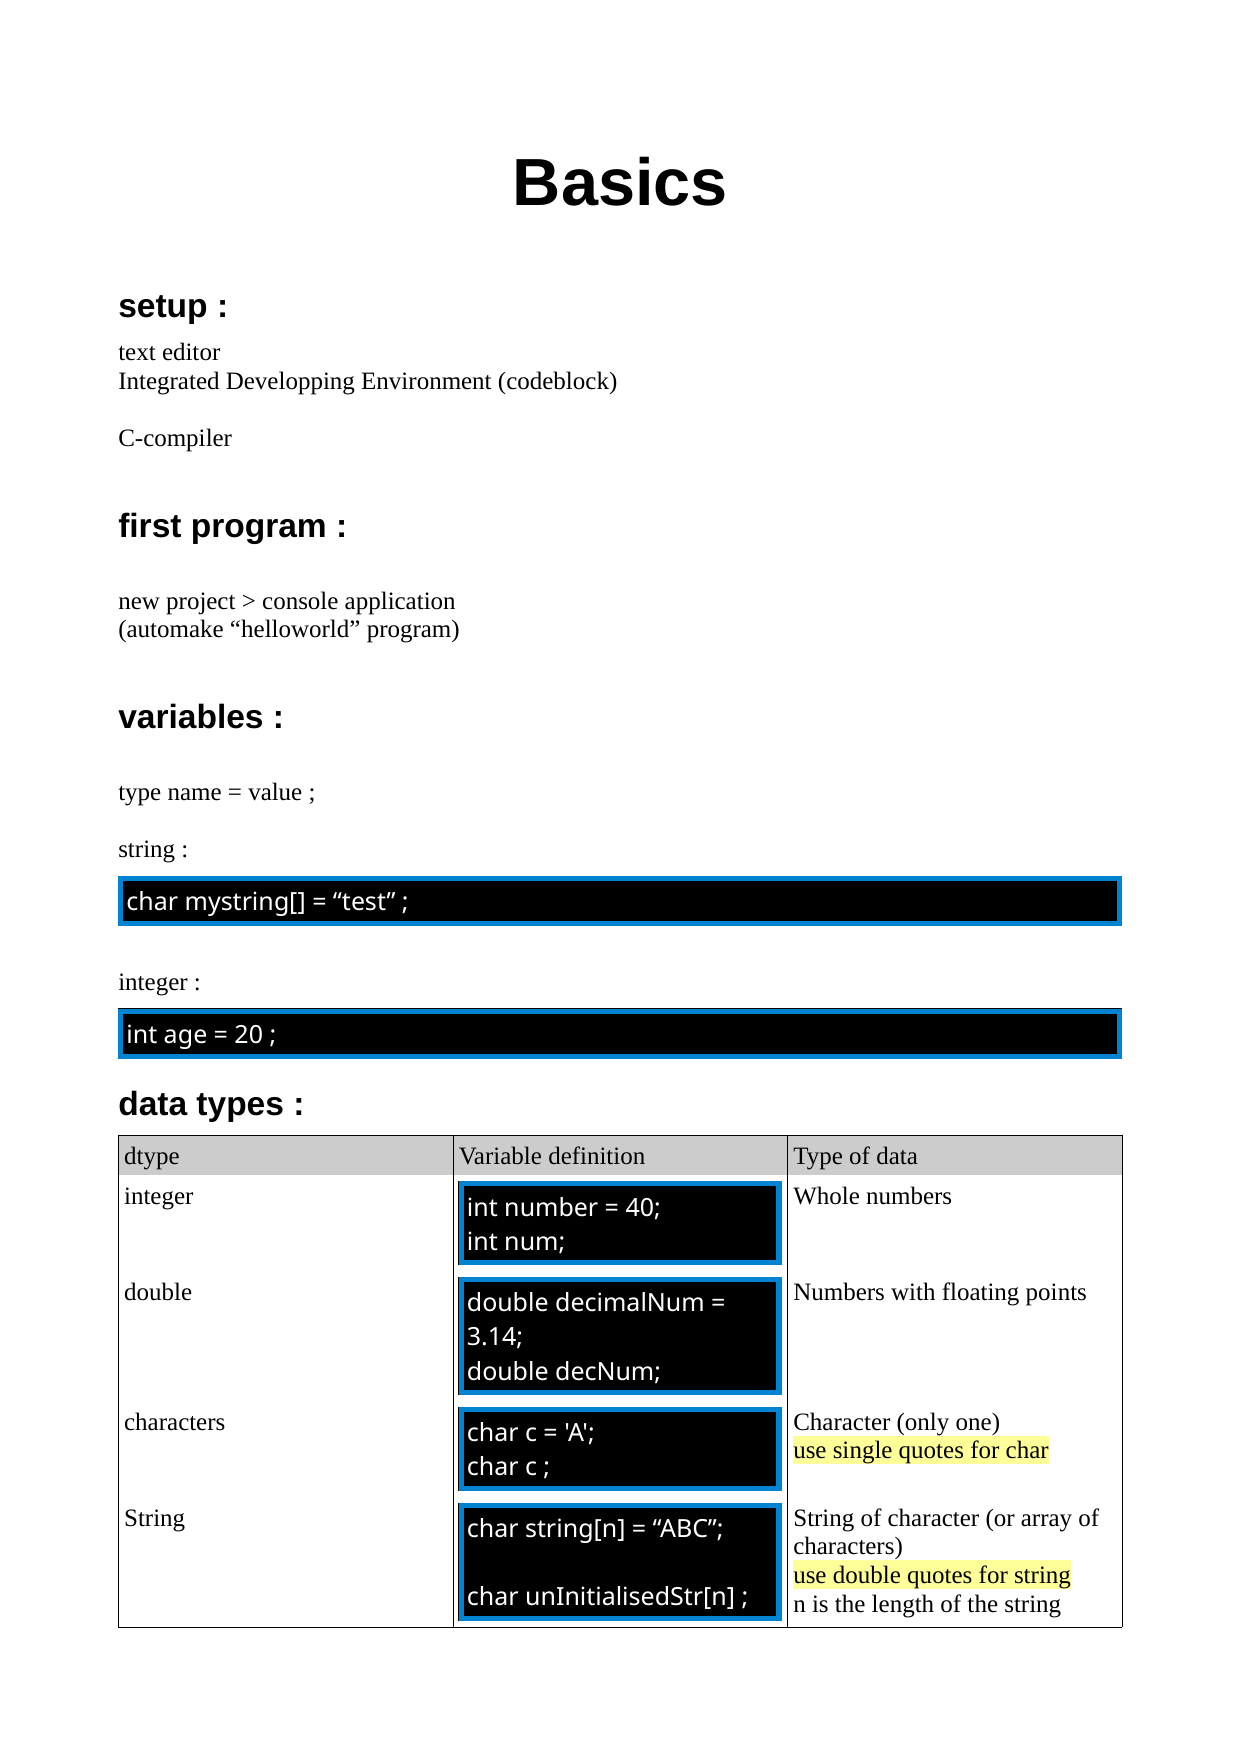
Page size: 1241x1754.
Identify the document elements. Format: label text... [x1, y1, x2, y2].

text string : [118, 834, 1122, 863]
text type name = value ; [118, 777, 1122, 806]
table_cell char c = 'A'; char c ; [454, 1401, 787, 1497]
subtitle variables : [118, 697, 1122, 736]
text integer : [118, 967, 1122, 996]
text int age = 20 ; [123, 1014, 1117, 1054]
table_cell String [119, 1497, 453, 1627]
table_cell double [119, 1271, 453, 1401]
table_header dtype [119, 1136, 453, 1175]
text new project > console application [118, 586, 1122, 614]
table_cell char string[n] = “ABC”; char unInitialisedStr[n] ; [454, 1497, 787, 1627]
table_cell Character (only one) use single quotes for char [788, 1401, 1122, 1497]
text (automake “helloworld” program) [118, 614, 1122, 643]
subtitle data types : [118, 1084, 1122, 1122]
table_header Type of data [788, 1136, 1122, 1175]
table_cell double decimalNum = 3.14; double decNum; [454, 1271, 787, 1401]
table_cell integer [119, 1175, 453, 1271]
table_cell Whole numbers [788, 1175, 1122, 1271]
table_cell Numbers with floating points [788, 1271, 1122, 1401]
subtitle Basics [118, 143, 1122, 220]
subtitle setup : [118, 286, 1122, 325]
text text editor [118, 337, 1122, 366]
table_header Variable definition [454, 1136, 787, 1175]
text char mystring[] = “test” ; [123, 881, 1117, 921]
text Integrated Developping Environment (codeblock) [118, 366, 1122, 395]
table_cell String of character (or array of characters) use double quotes for string n is the length of the string [788, 1497, 1122, 1627]
text C-compiler [118, 423, 1122, 452]
subtitle first program : [118, 506, 1122, 544]
table_cell characters [119, 1401, 453, 1497]
table_cell int number = 40; int num; [454, 1175, 787, 1271]
